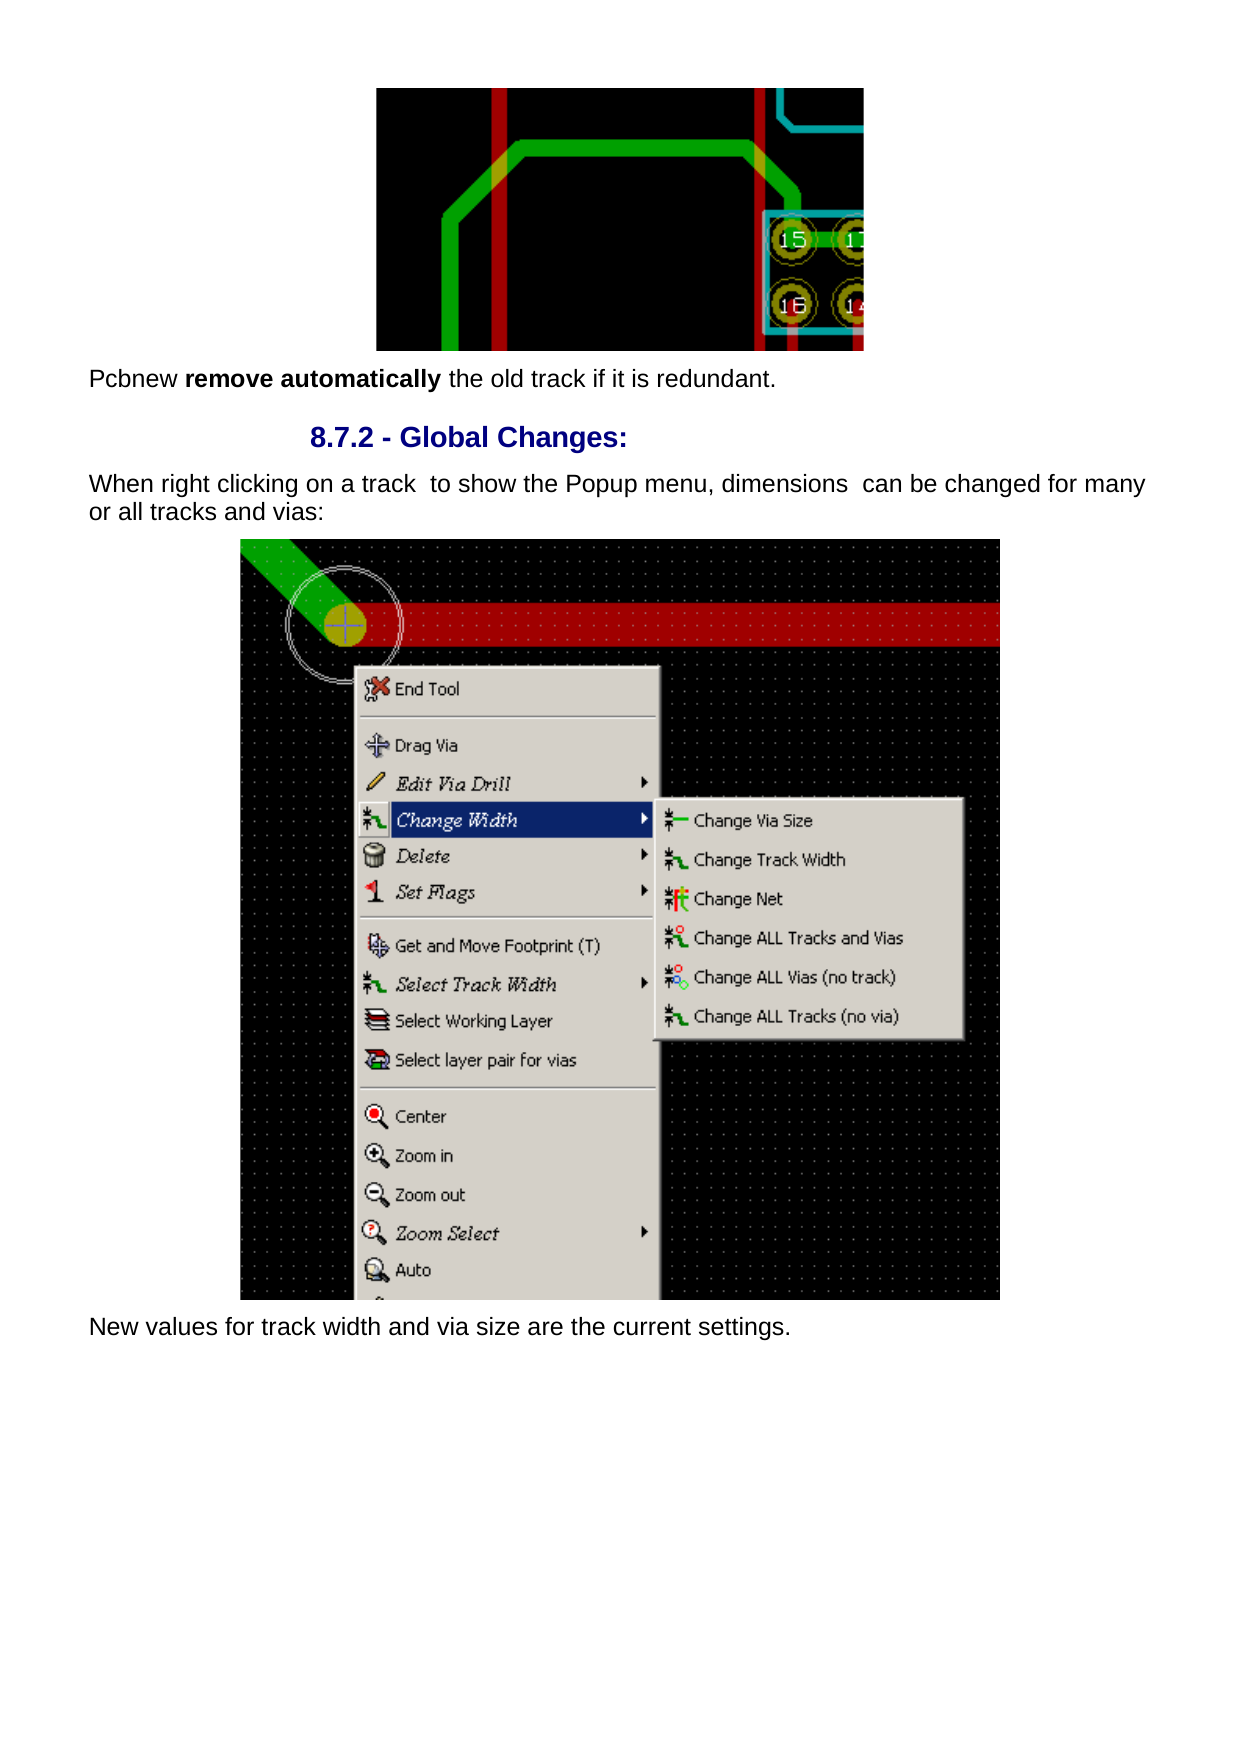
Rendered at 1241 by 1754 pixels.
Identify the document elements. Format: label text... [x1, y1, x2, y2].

text Pcbnew remove automatically the old track if it is redundant. [88, 365, 1152, 393]
picture [376, 88, 864, 351]
text When right clicking on a track to show the Popup menu, dimensions can be changed for many or all tracks and vias: [88, 470, 1152, 526]
subtitle Global Changes: [236, 421, 1152, 453]
text New values for track width and via size are the current settings. [88, 1313, 1152, 1341]
picture [240, 539, 1000, 1300]
